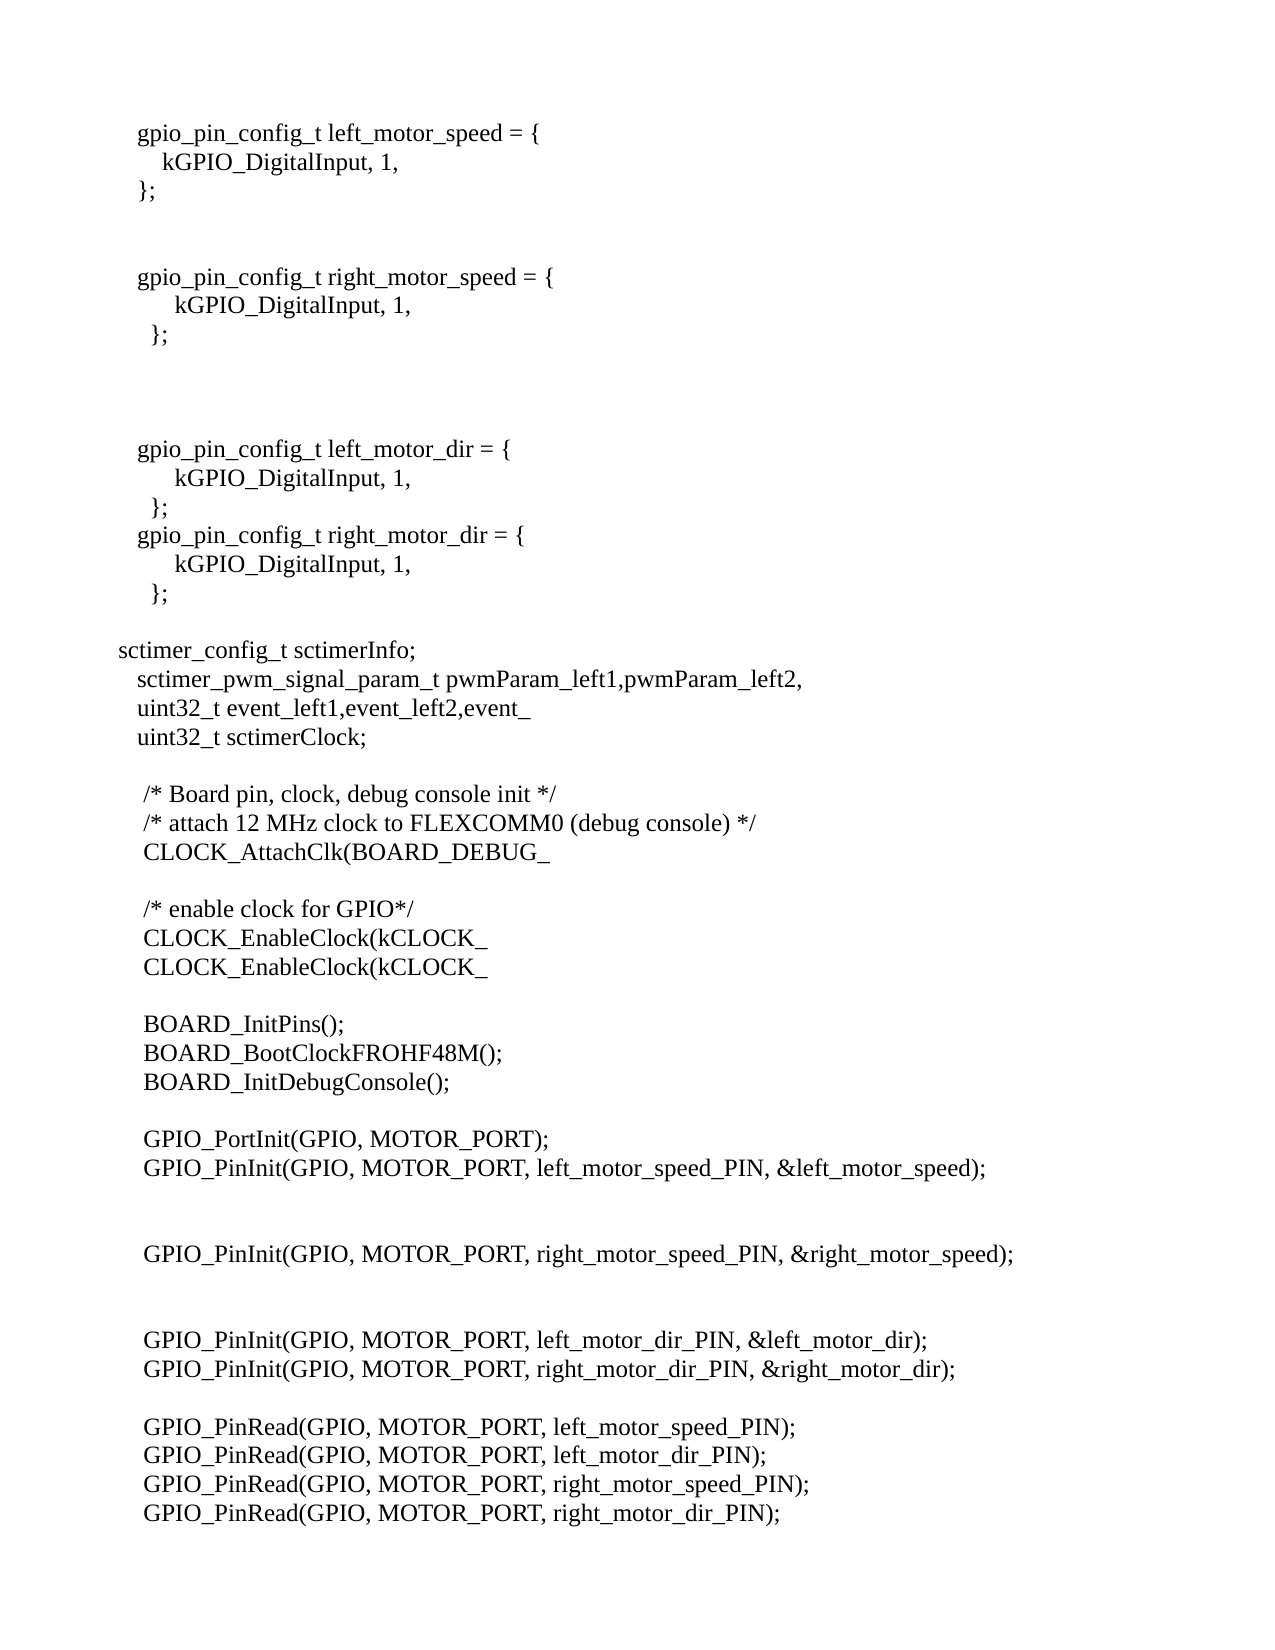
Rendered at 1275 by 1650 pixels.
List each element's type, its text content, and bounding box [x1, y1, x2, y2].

text gpio_pin_config_t left_motor_speed = { kGPIO_DigitalInput, 1, }; gpio_pin_config_t right_motor_speed = { kGPIO_DigitalInput, 1, }; gpio_pin_config_t left_motor_dir = { kGPIO_DigitalInput, 1, }; gpio_pin_config_t right_motor_dir = { kGPIO_DigitalInput, 1, }; sctimer_config_t sctimerInfo; sctimer_pwm_signal_param_t pwmParam_left1,pwmParam_left2, uint32_t event_left1,event_left2,event_ uint32_t sctimerClock; /* Board pin, clock, debug console init */ /* attach 12 MHz clock to FLEXCOMM0 (debug console) */ CLOCK_AttachClk(BOARD_DEBUG_ /* enable clock for GPIO*/ CLOCK_EnableClock(kCLOCK_ CLOCK_EnableClock(kCLOCK_ BOARD_InitPins(); BOARD_BootClockFROHF48M(); BOARD_InitDebugConsole(); GPIO_PortInit(GPIO, MOTOR_PORT); GPIO_PinInit(GPIO, MOTOR_PORT, left_motor_speed_PIN, &left_motor_speed); GPIO_PinInit(GPIO, MOTOR_PORT, right_motor_speed_PIN, &right_motor_speed); GPIO_PinInit(GPIO, MOTOR_PORT, left_motor_dir_PIN, &left_motor_dir); GPIO_PinInit(GPIO, MOTOR_PORT, right_motor_dir_PIN, &right_motor_dir); GPIO_PinRead(GPIO, MOTOR_PORT, left_motor_speed_PIN); GPIO_PinRead(GPIO, MOTOR_PORT, left_motor_dir_PIN); GPIO_PinRead(GPIO, MOTOR_PORT, right_motor_speed_PIN); GPIO_PinRead(GPIO, MOTOR_PORT, right_motor_dir_PIN); [118, 118, 1157, 1527]
